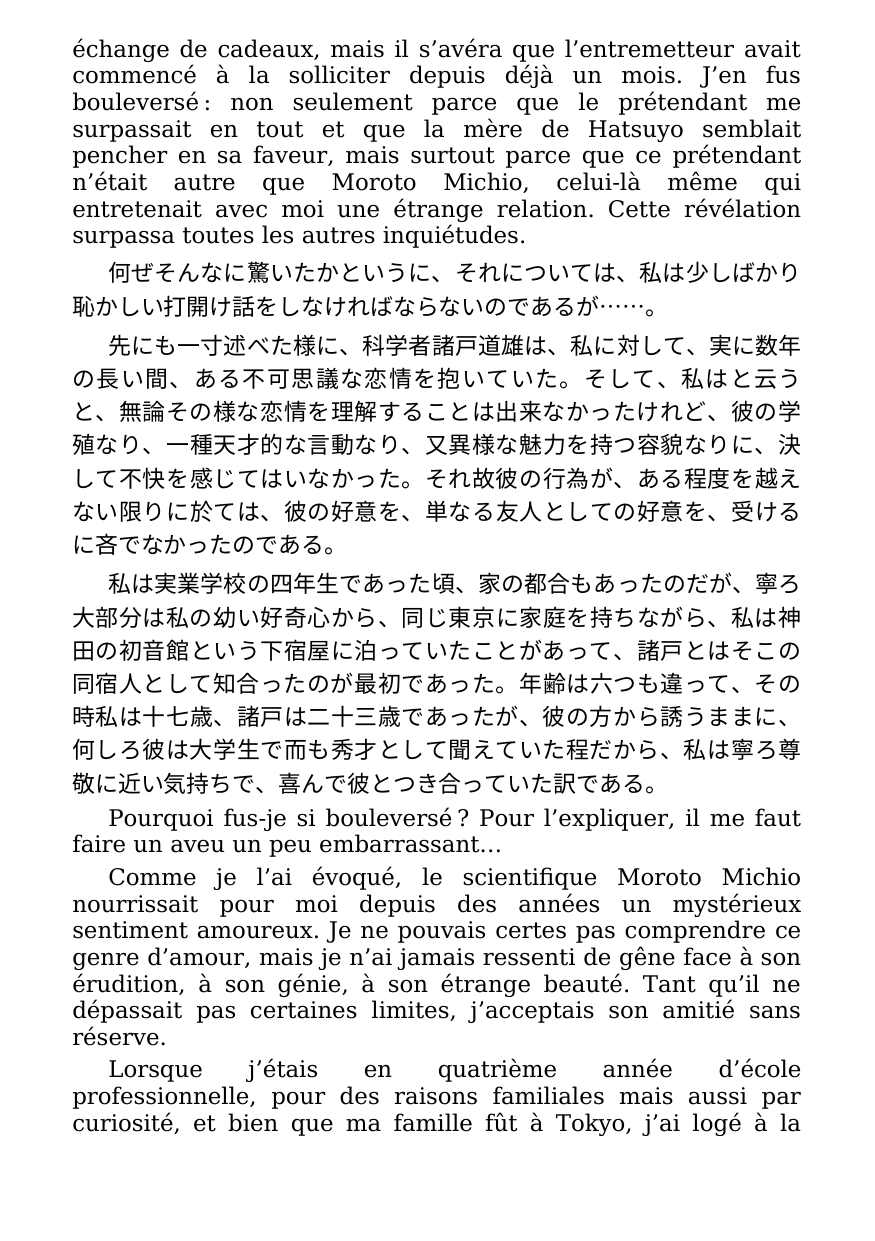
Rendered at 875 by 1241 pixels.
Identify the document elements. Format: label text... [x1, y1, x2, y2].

text 何ぜそんなに驚いたかというに、それについては、私は少しばかり恥かしい打開け話をしなければならないのであるが……。 [72, 255, 802, 322]
text 先にも一寸述べた様に、科学者諸戸道雄は、私に対して、実に数年の長い間、ある不可思議な恋情を抱いていた。そして、私はと云うと、無論その様な恋情を理解することは出来なかったけれど、彼の学殖なり、一種天才的な言動なり、又異様な魅力を持つ容貌なりに、決して不快を感じてはいなかった。それ故彼の行為が、ある程度を越えない限りに於ては、彼の好意を、単なる友人としての好意を、受けるに吝でなかったのである。 [72, 328, 802, 560]
text Comme je l’ai évoqué, le scientifique Moroto Michio nourrissait pour moi depuis des années un mystérieux sentiment amoureux. Je ne pouvais certes pas comprendre ce genre d’amour, mais je n’ai jamais ressenti de gêne face à son érudition, à son génie, à son étrange beauté. Tant qu’il ne dépassait pas certaines limites, j’acceptais son amitié sans réserve. [72, 864, 802, 1051]
text Lorsque j’étais en quatrième année d’école professionnelle, pour des raisons familiales mais aussi par curiosité, et bien que ma famille fût à Tokyo, j’ai logé à la [72, 1057, 802, 1137]
text échange de cadeaux, mais il s’avéra que l’entremetteur avait commencé à la solliciter depuis déjà un mois. J’en fus bouleversé : non seulement parce que le prétendant me surpassait en tout et que la mère de Hatsuyo semblait pencher en sa faveur, mais surtout parce que ce prétendant n’était autre que Moroto Michio, celui-là même qui entretenait avec moi une étrange relation. Cette révélation surpassa toutes les autres inquiétudes. [72, 36, 802, 249]
text 私は実業学校の四年生であった頃、家の都合もあったのだが、寧ろ大部分は私の幼い好奇心から、同じ東京に家庭を持ちながら、私は神田の初音館という下宿屋に泊っていたことがあって、諸戸とはそこの同宿人として知合ったのが最初であった。年齢は六つも違って、その時私は十七歳、諸戸は二十三歳であったが、彼の方から誘うままに、何しろ彼は大学生で而も秀才として聞えていた程だから、私は寧ろ尊敬に近い気持ちで、喜んで彼とつき合っていた訳である。 [72, 566, 802, 799]
text Pourquoi fus-je si bouleversé ? Pour l’expliquer, il me faut faire un aveu un peu embarrassant… [72, 805, 802, 858]
